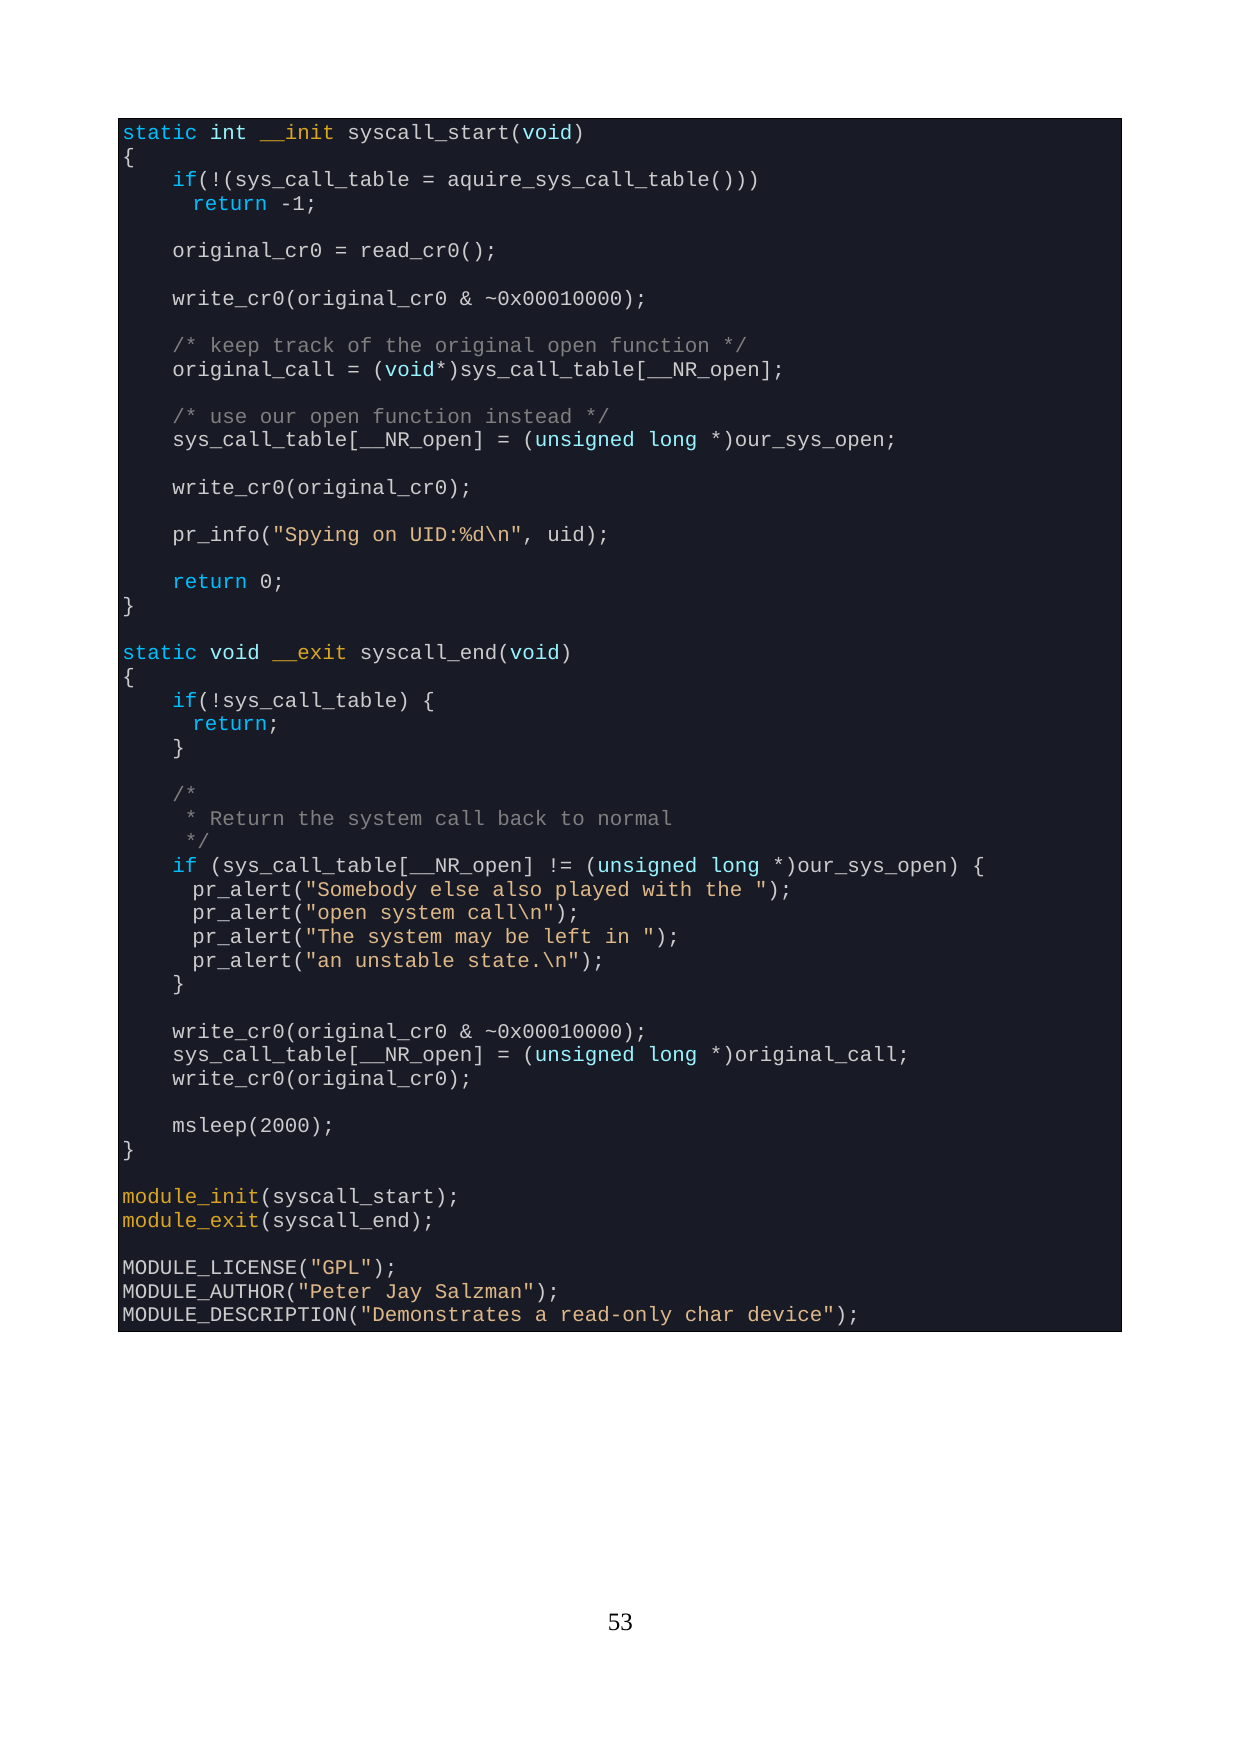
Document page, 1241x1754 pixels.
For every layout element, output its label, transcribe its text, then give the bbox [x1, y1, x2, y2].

text write_cr0(original_cr0); [119, 473, 1121, 496]
text msleep(2000); [119, 1111, 1121, 1135]
text MODULE_LICENSE("GPL"); [119, 1253, 1121, 1277]
text static int __init syscall_start(void) [119, 119, 1121, 142]
text */ [119, 827, 1121, 851]
text { [119, 142, 1121, 165]
text pr_alert("The system may be left in "); [119, 922, 1121, 946]
text sys_call_table[__NR_open] = (unsigned long *)our_sys_open; [119, 426, 1121, 449]
text } [119, 1135, 1121, 1158]
text original_cr0 = read_cr0(); [119, 236, 1121, 260]
text { [119, 662, 1121, 686]
text } [119, 591, 1121, 615]
text return 0; [119, 567, 1121, 591]
text write_cr0(original_cr0); [119, 1064, 1121, 1088]
text /* keep track of the original open function */ [119, 331, 1121, 354]
text pr_alert("an unstable state.\n"); [119, 946, 1121, 969]
text pr_alert("open system call\n"); [119, 898, 1121, 922]
text if(!(sys_call_table = aquire_sys_call_table())) [119, 165, 1121, 189]
text MODULE_AUTHOR("Peter Jay Salzman"); [119, 1277, 1121, 1300]
text } [119, 969, 1121, 993]
text MODULE_DESCRIPTION("Demonstrates a read-only char device"); [119, 1300, 1121, 1331]
text return; [119, 709, 1121, 733]
text * Return the system call back to normal [119, 804, 1121, 827]
text original_call = (void*)sys_call_table[__NR_open]; [119, 354, 1121, 378]
text if(!sys_call_table) { [119, 686, 1121, 709]
text module_init(syscall_start); [119, 1182, 1121, 1206]
text write_cr0(original_cr0 & ~0x00010000); [119, 284, 1121, 307]
text write_cr0(original_cr0 & ~0x00010000); [119, 1017, 1121, 1040]
text sys_call_table[__NR_open] = (unsigned long *)original_call; [119, 1040, 1121, 1064]
text } [119, 733, 1121, 757]
text module_exit(syscall_end); [119, 1206, 1121, 1229]
text /* [119, 780, 1121, 804]
text return -1; [119, 189, 1121, 213]
text pr_info("Spying on UID:%d\n", uid); [119, 520, 1121, 544]
text /* use our open function instead */ [119, 402, 1121, 426]
text pr_alert("Somebody else also played with the "); [119, 875, 1121, 898]
text static void __exit syscall_end(void) [119, 638, 1121, 662]
text if (sys_call_table[__NR_open] != (unsigned long *)our_sys_open) { [119, 851, 1121, 875]
